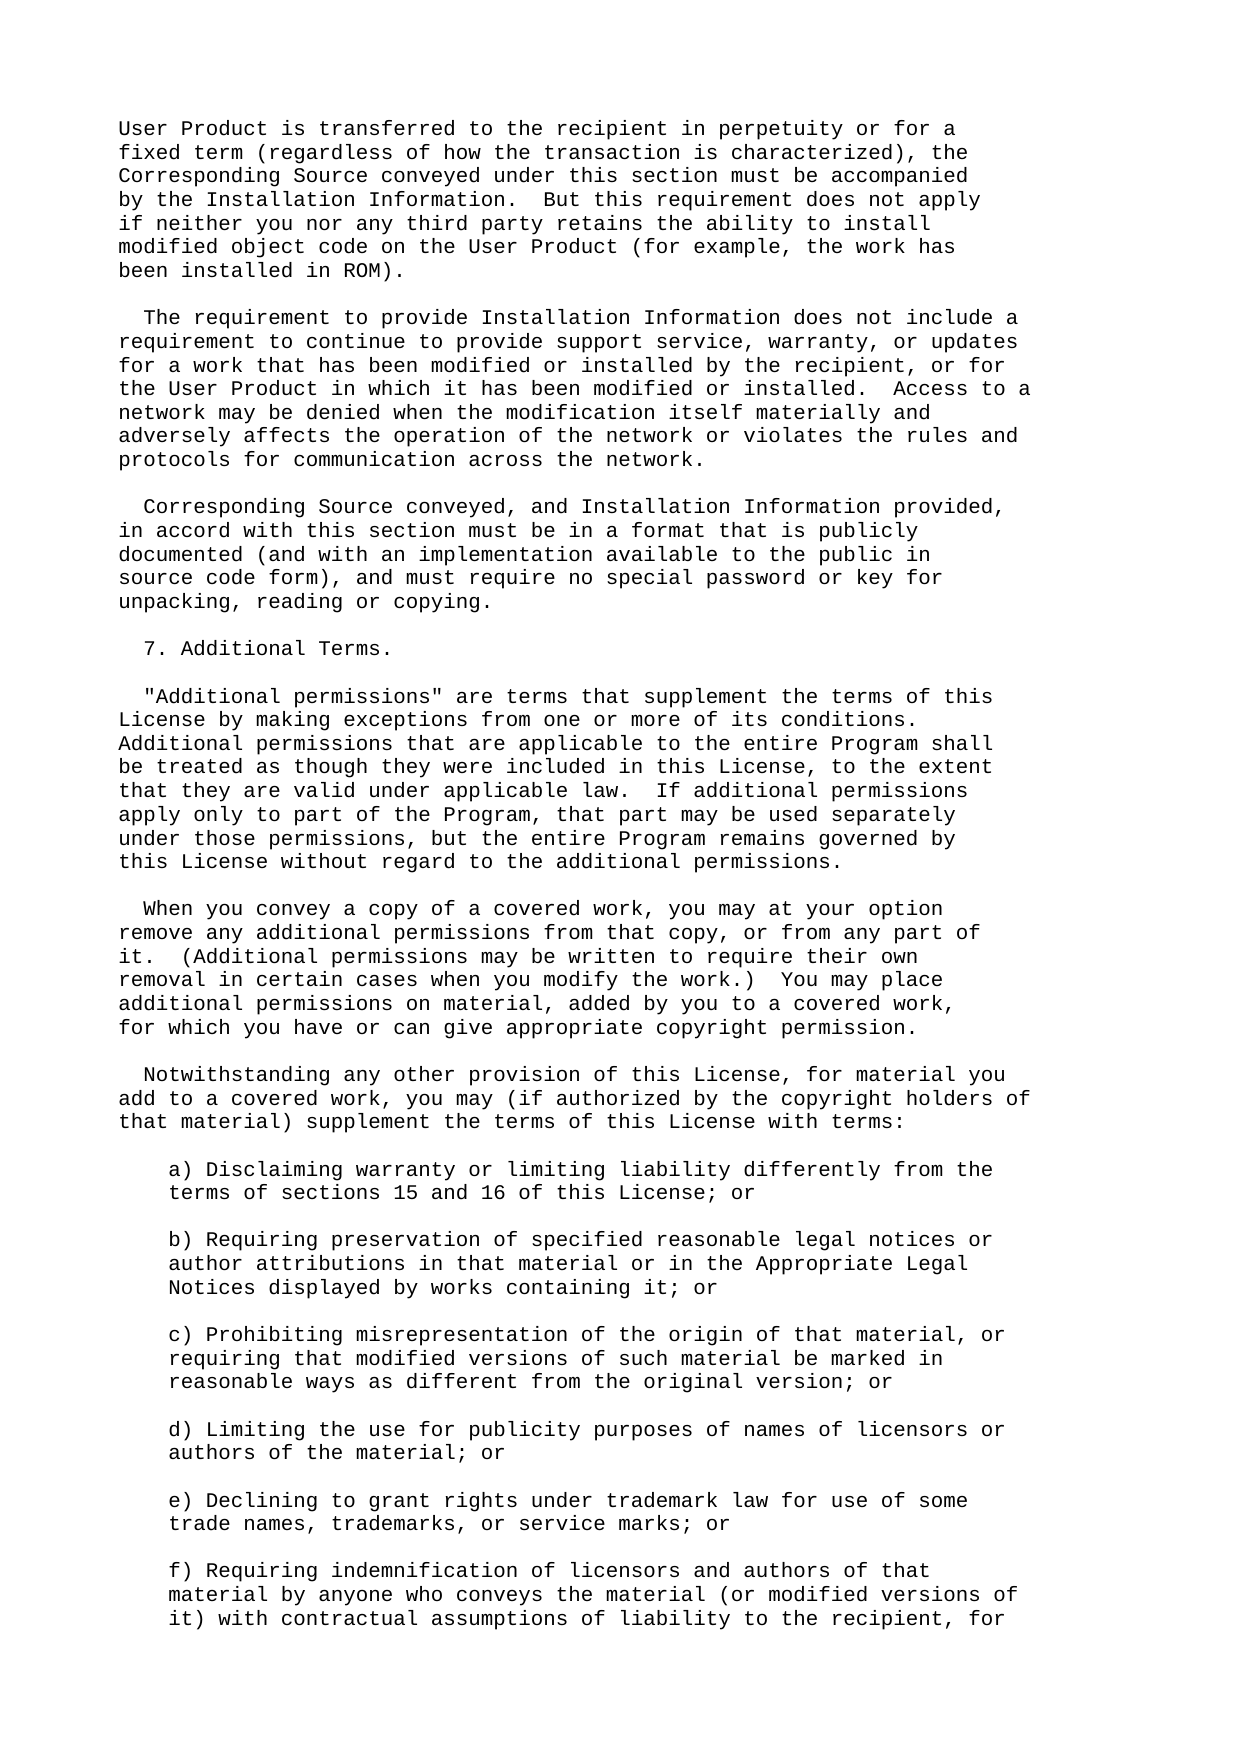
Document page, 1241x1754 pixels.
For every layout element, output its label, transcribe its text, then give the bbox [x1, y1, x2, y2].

text c) Prohibiting misrepresentation of the origin of that material, or [118, 1324, 1122, 1348]
text b) Requiring preservation of specified reasonable legal notices or [118, 1229, 1122, 1253]
text License by making exceptions from one or more of its conditions. [118, 709, 1122, 733]
text The requirement to provide Installation Information does not include a [118, 307, 1122, 331]
text documented (and with an implementation available to the public in [118, 544, 1122, 567]
text under those permissions, but the entire Program remains governed by [118, 827, 1122, 851]
text When you convey a copy of a covered work, you may at your option [118, 898, 1122, 922]
text been installed in ROM). [118, 260, 1122, 284]
text that material) supplement the terms of this License with terms: [118, 1111, 1122, 1135]
text reasonable ways as different from the original version; or [118, 1371, 1122, 1395]
text terms of sections 15 and 16 of this License; or [118, 1182, 1122, 1206]
text Notices displayed by works containing it; or [118, 1277, 1122, 1300]
text e) Declining to grant rights under trademark law for use of some [118, 1489, 1122, 1513]
text the User Product in which it has been modified or installed. Access to a [118, 378, 1122, 402]
text removal in certain cases when you modify the work.) You may place [118, 969, 1122, 993]
text this License without regard to the additional permissions. [118, 851, 1122, 875]
text source code form), and must require no special password or key for [118, 567, 1122, 591]
text for a work that has been modified or installed by the recipient, or for [118, 354, 1122, 378]
text for which you have or can give appropriate copyright permission. [118, 1017, 1122, 1040]
text a) Disclaiming warranty or limiting liability differently from the [118, 1158, 1122, 1182]
text adversely affects the operation of the network or violates the rules and [118, 426, 1122, 449]
text trade names, trademarks, or service marks; or [118, 1513, 1122, 1537]
text apply only to part of the Program, that part may be used separately [118, 804, 1122, 827]
text it) with contractual assumptions of liability to the recipient, for [118, 1608, 1122, 1631]
text author attributions in that material or in the Appropriate Legal [118, 1253, 1122, 1277]
text in accord with this section must be in a format that is publicly [118, 520, 1122, 544]
text User Product is transferred to the recipient in perpetuity or for a [118, 118, 1122, 142]
text modified object code on the User Product (for example, the work has [118, 236, 1122, 260]
text be treated as though they were included in this License, to the extent [118, 757, 1122, 780]
text add to a covered work, you may (if authorized by the copyright holders of [118, 1088, 1122, 1111]
text Corresponding Source conveyed, and Installation Information provided, [118, 496, 1122, 520]
text by the Installation Information. But this requirement does not apply [118, 189, 1122, 213]
text authors of the material; or [118, 1442, 1122, 1466]
text unpacking, reading or copying. [118, 591, 1122, 615]
text Additional permissions that are applicable to the entire Program shall [118, 733, 1122, 757]
text network may be denied when the modification itself materially and [118, 402, 1122, 426]
text d) Limiting the use for publicity purposes of names of licensors or [118, 1419, 1122, 1442]
text f) Requiring indemnification of licensors and authors of that [118, 1561, 1122, 1584]
text remove any additional permissions from that copy, or from any part of [118, 922, 1122, 946]
text that they are valid under applicable law. If additional permissions [118, 780, 1122, 804]
text Corresponding Source conveyed under this section must be accompanied [118, 165, 1122, 189]
text protocols for communication across the network. [118, 449, 1122, 473]
text requiring that modified versions of such material be marked in [118, 1348, 1122, 1371]
text it. (Additional permissions may be written to require their own [118, 946, 1122, 969]
text requirement to continue to provide support service, warranty, or updates [118, 331, 1122, 354]
text 7. Additional Terms. [118, 638, 1122, 662]
text if neither you nor any third party retains the ability to install [118, 213, 1122, 236]
text material by anyone who conveys the material (or modified versions of [118, 1584, 1122, 1608]
text additional permissions on material, added by you to a covered work, [118, 993, 1122, 1017]
text fixed term (regardless of how the transaction is characterized), the [118, 142, 1122, 165]
text Notwithstanding any other provision of this License, for material you [118, 1064, 1122, 1088]
text "Additional permissions" are terms that supplement the terms of this [118, 686, 1122, 709]
